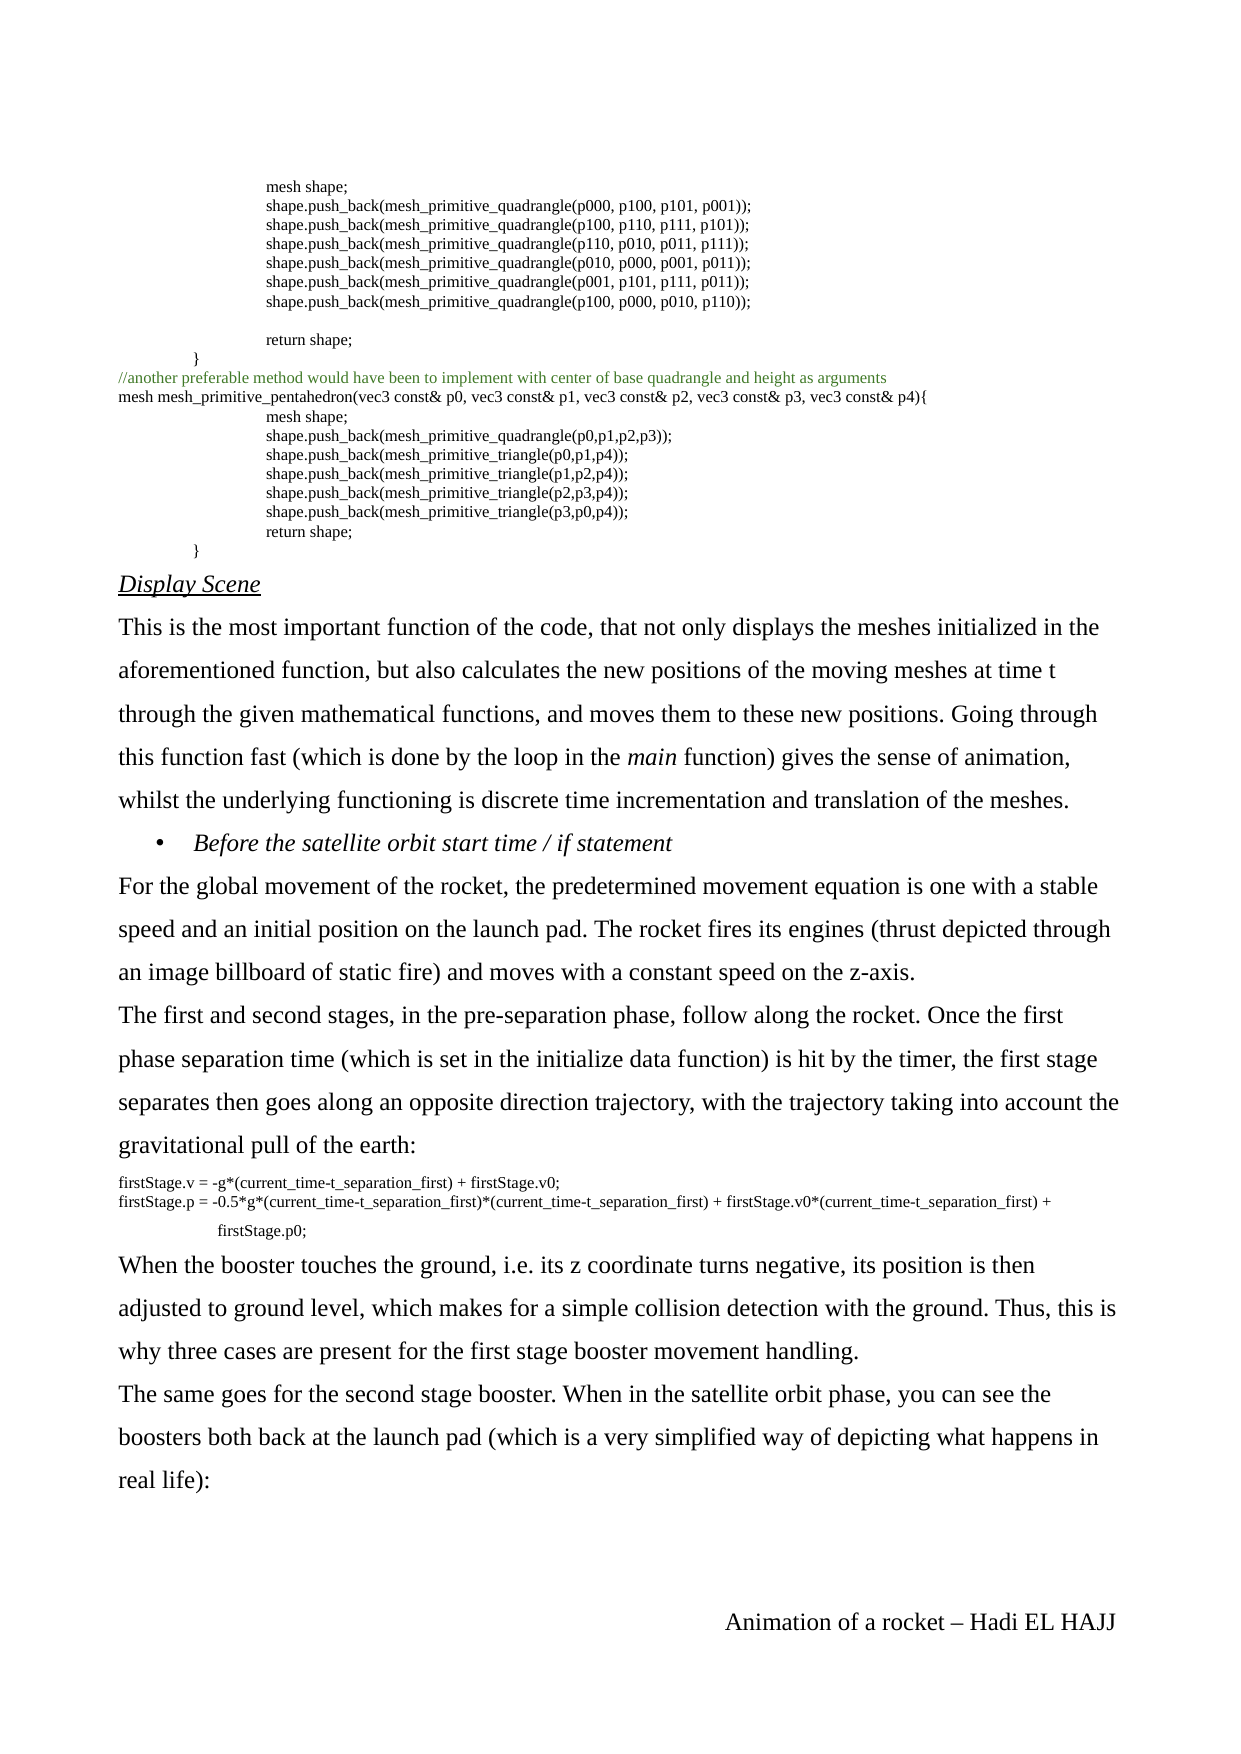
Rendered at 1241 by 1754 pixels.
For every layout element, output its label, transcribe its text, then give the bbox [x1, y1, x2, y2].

text shape.push_back(mesh_primitive_quadrangle(p110, p010, p011, p111)); [118, 234, 1122, 253]
text shape.push_back(mesh_primitive_quadrangle(p0,p1,p2,p3)); [118, 426, 1122, 445]
text shape.push_back(mesh_primitive_triangle(p2,p3,p4)); [118, 483, 1122, 502]
text For the global movement of the rocket, the predetermined movement equation is one with a stable speed and an initial position on the launch pad. The rocket fires its engines (thrust depicted through an image billboard of static fire) and moves with a constant speed on the z-axis. [118, 871, 1122, 986]
text firstStage.p = -0.5*g*(current_time-t_separation_first)*(current_time-t_separation_first) + firstStage.v0*(current_time-t_separation_first) + firstStage.p0; [118, 1192, 1122, 1240]
text The same goes for the second stage booster. When in the satellite orbit phase, you can see the boosters both back at the launch pad (which is a very simplified way of depicting what happens in real life): [118, 1379, 1122, 1494]
text shape.push_back(mesh_primitive_triangle(p3,p0,p4)); [118, 502, 1122, 521]
text mesh mesh_primitive_pentahedron(vec3 const& p0, vec3 const& p1, vec3 const& p2, vec3 const& p3, vec3 const& p4){ [118, 387, 1122, 406]
text shape.push_back(mesh_primitive_quadrangle(p001, p101, p111, p011)); [118, 272, 1122, 291]
text This is the most important function of the code, that not only displays the meshes initialized in the aforementioned function, but also calculates the new positions of the moving meshes at time t through the given mathematical functions, and moves them to these new positions. Going through this function fast (which is done by the loop in the main function) gives the sense of animation, whilst the underlying functioning is discrete time incrementation and translation of the meshes. [118, 612, 1122, 814]
text shape.push_back(mesh_primitive_quadrangle(p100, p110, p111, p101)); [118, 215, 1122, 234]
text mesh shape; [118, 176, 1122, 196]
text } [118, 541, 1122, 560]
text The first and second stages, in the pre-separation phase, follow along the rocket. Once the first phase separation time (which is set in the initialize data function) is hit by the timer, the first stage separates then goes along an opposite direction trajectory, with the trajectory taking into account the gravitational pull of the earth: [118, 1001, 1122, 1159]
text mesh shape; [118, 406, 1122, 426]
list Before the satellite orbit start time / if statement [156, 828, 1122, 857]
text } [118, 349, 1122, 368]
text shape.push_back(mesh_primitive_triangle(p0,p1,p4)); [118, 445, 1122, 464]
text When the booster touches the ground, i.e. its z coordinate turns negative, its position is then adjusted to ground level, which makes for a simple collision detection with the ground. Thus, this is why three cases are present for the first stage booster movement handling. [118, 1250, 1122, 1365]
text shape.push_back(mesh_primitive_triangle(p1,p2,p4)); [118, 464, 1122, 483]
text return shape; [118, 521, 1122, 541]
text shape.push_back(mesh_primitive_quadrangle(p010, p000, p001, p011)); [118, 253, 1122, 272]
text Display Scene [118, 569, 1122, 598]
text firstStage.v = -g*(current_time-t_separation_first) + firstStage.v0; [118, 1173, 1122, 1192]
text shape.push_back(mesh_primitive_quadrangle(p000, p100, p101, p001)); [118, 196, 1122, 215]
text return shape; [118, 330, 1122, 349]
text shape.push_back(mesh_primitive_quadrangle(p100, p000, p010, p110)); [118, 291, 1122, 311]
text //another preferable method would have been to implement with center of base quadrangle and height as arguments [118, 368, 1122, 387]
